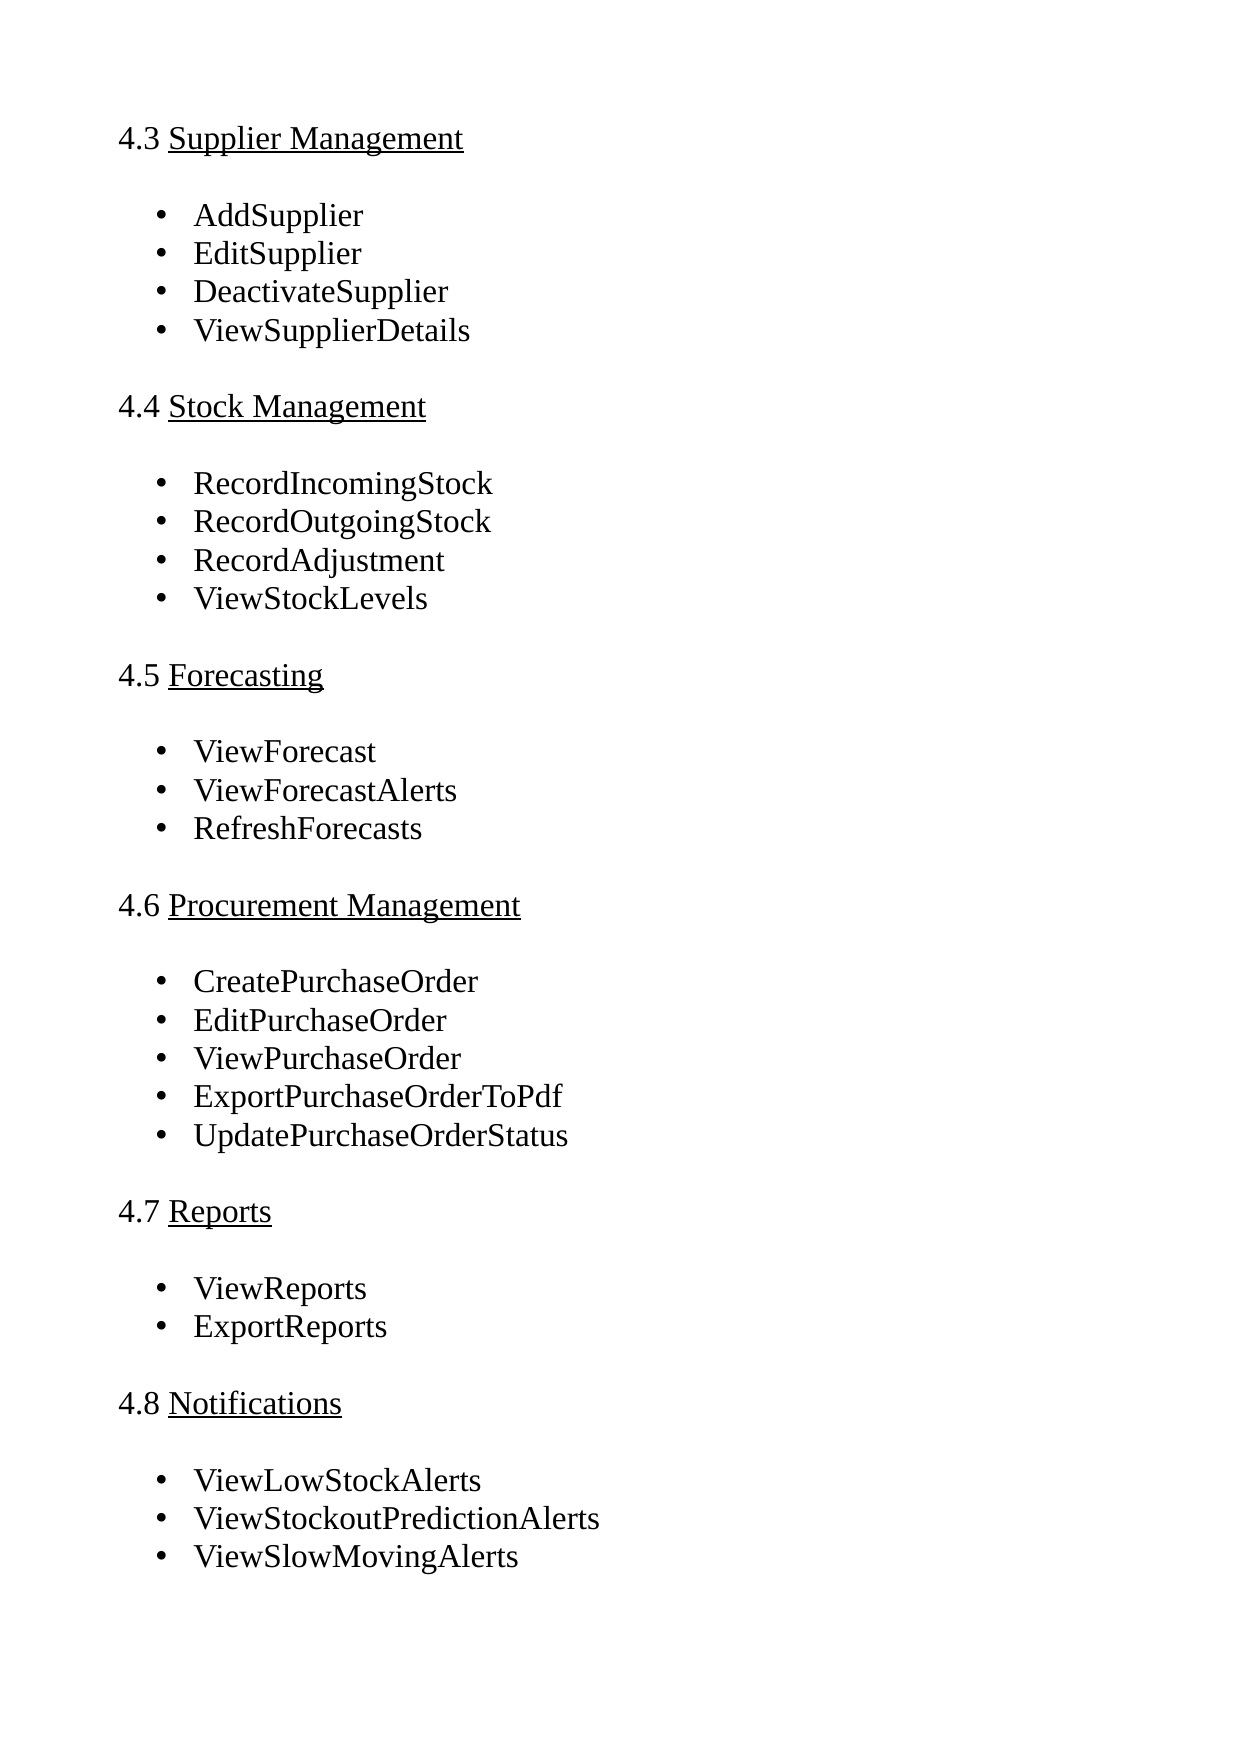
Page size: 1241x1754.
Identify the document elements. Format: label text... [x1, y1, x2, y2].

list DeactivateSupplier [156, 271, 1122, 310]
list EditSupplier [156, 233, 1122, 271]
list UpdatePurchaseOrderStatus [156, 1115, 1122, 1153]
list RecordAdjustment [156, 540, 1122, 578]
list RecordOutgoingStock [156, 501, 1122, 540]
list RefreshForecasts [156, 808, 1122, 846]
list ViewStockLevels [156, 578, 1122, 616]
text 4.6 Procurement Management [118, 885, 1122, 923]
text 4.7 Reports [118, 1191, 1122, 1230]
list CreatePurchaseOrder [156, 961, 1122, 1000]
list ViewPurchaseOrder [156, 1038, 1122, 1076]
text 4.4 Stock Management [118, 386, 1122, 425]
list ViewLowStockAlerts [156, 1460, 1122, 1498]
list ViewForecastAlerts [156, 770, 1122, 808]
list RecordIncomingStock [156, 463, 1122, 501]
text 4.5 Forecasting [118, 655, 1122, 693]
text 4.3 Supplier Management [118, 118, 1122, 156]
text 4.8 Notifications [118, 1383, 1122, 1421]
list ViewSlowMovingAlerts [156, 1536, 1122, 1575]
list ViewReports [156, 1268, 1122, 1306]
list ExportReports [156, 1306, 1122, 1345]
list AddSupplier [156, 195, 1122, 233]
list ViewForecast [156, 731, 1122, 770]
list EditPurchaseOrder [156, 1000, 1122, 1038]
list ExportPurchaseOrderToPdf [156, 1076, 1122, 1115]
list ViewSupplierDetails [156, 310, 1122, 348]
list ViewStockoutPredictionAlerts [156, 1498, 1122, 1536]
